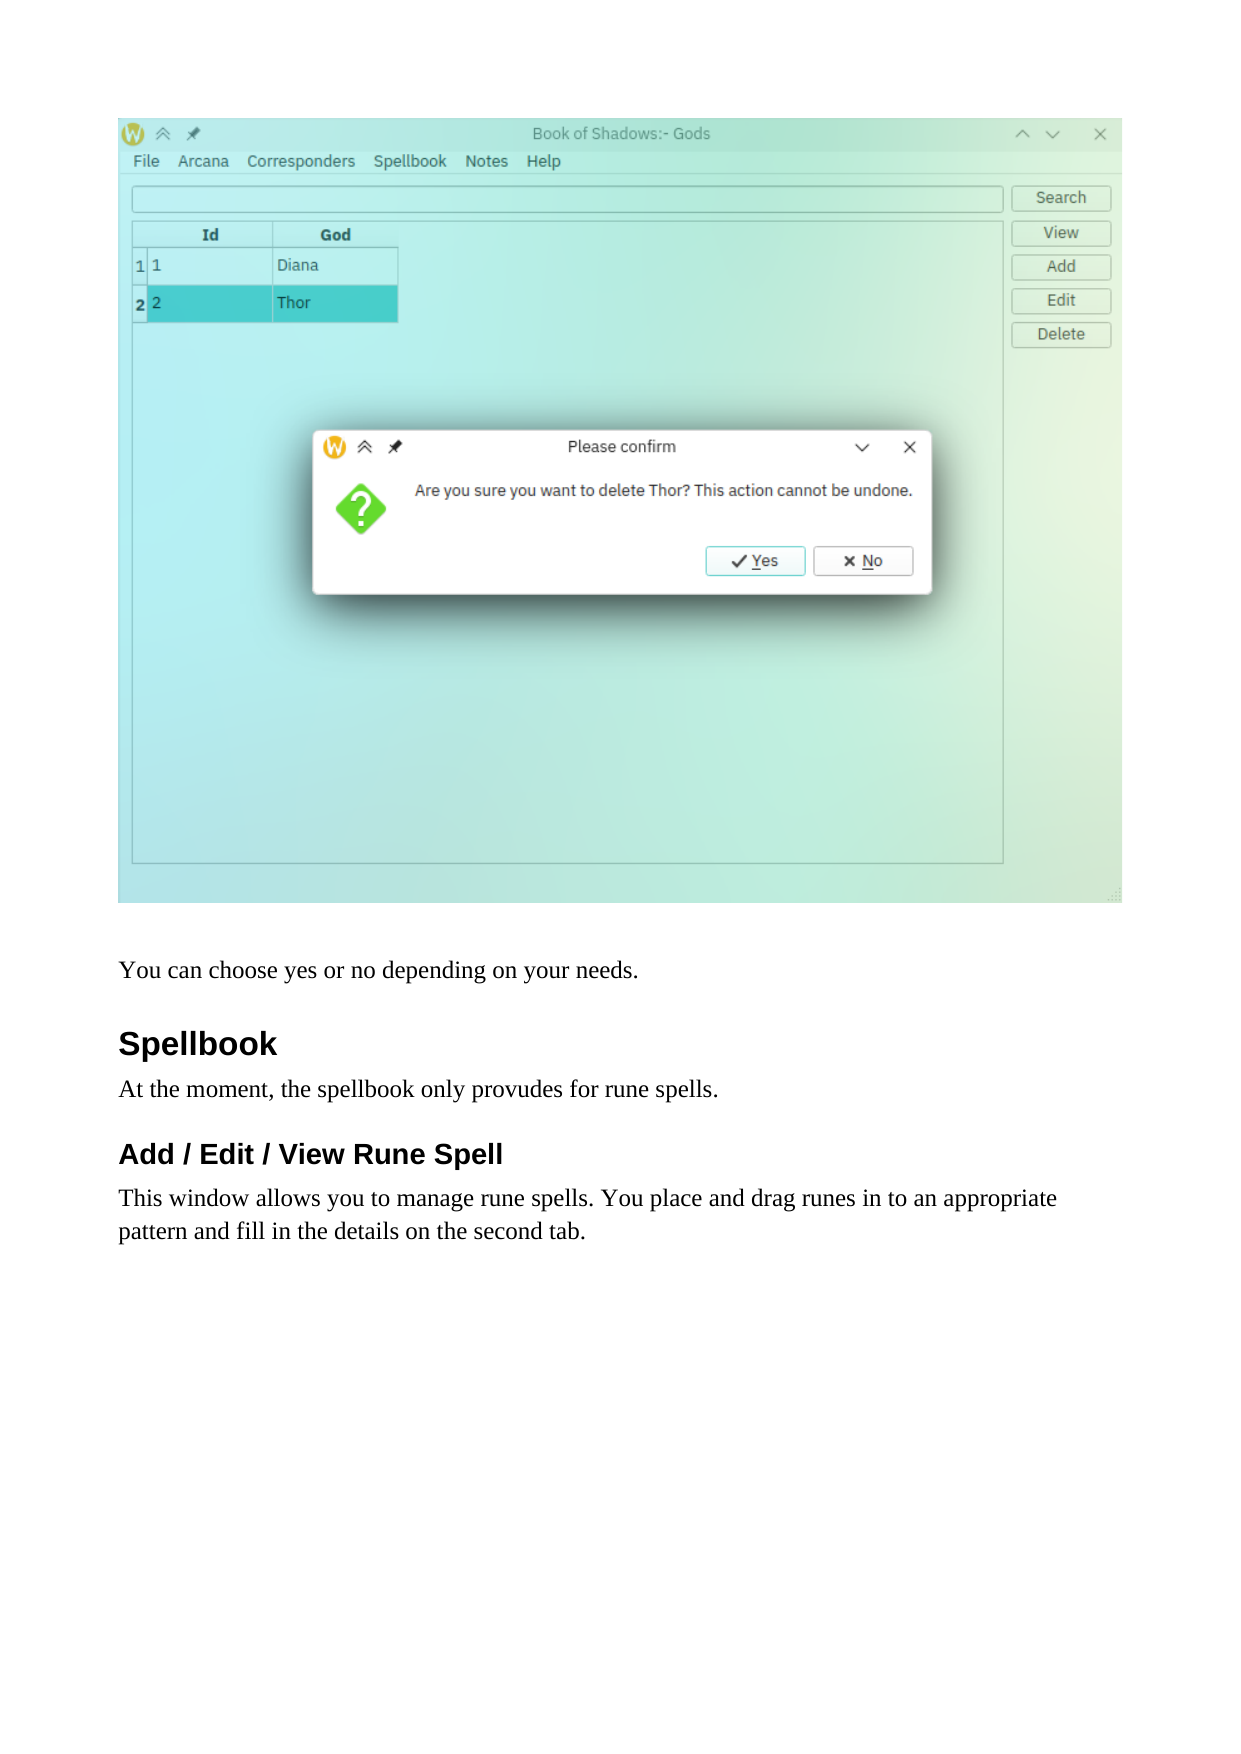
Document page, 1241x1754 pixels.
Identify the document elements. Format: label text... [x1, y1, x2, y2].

picture [118, 118, 1123, 903]
text This window allows you to manage rune spells. You place and drag runes in to an appropriate pattern and fill in the details on the second tab. [118, 1183, 1122, 1244]
subtitle Spellbook [118, 1023, 1122, 1062]
subtitle Add / Edit / View Rune Spell [118, 1137, 1122, 1170]
text At the moment, the spellbook only provudes for rune spells. [118, 1074, 1122, 1103]
text You can choose yes or no depending on your needs. [118, 955, 1122, 984]
